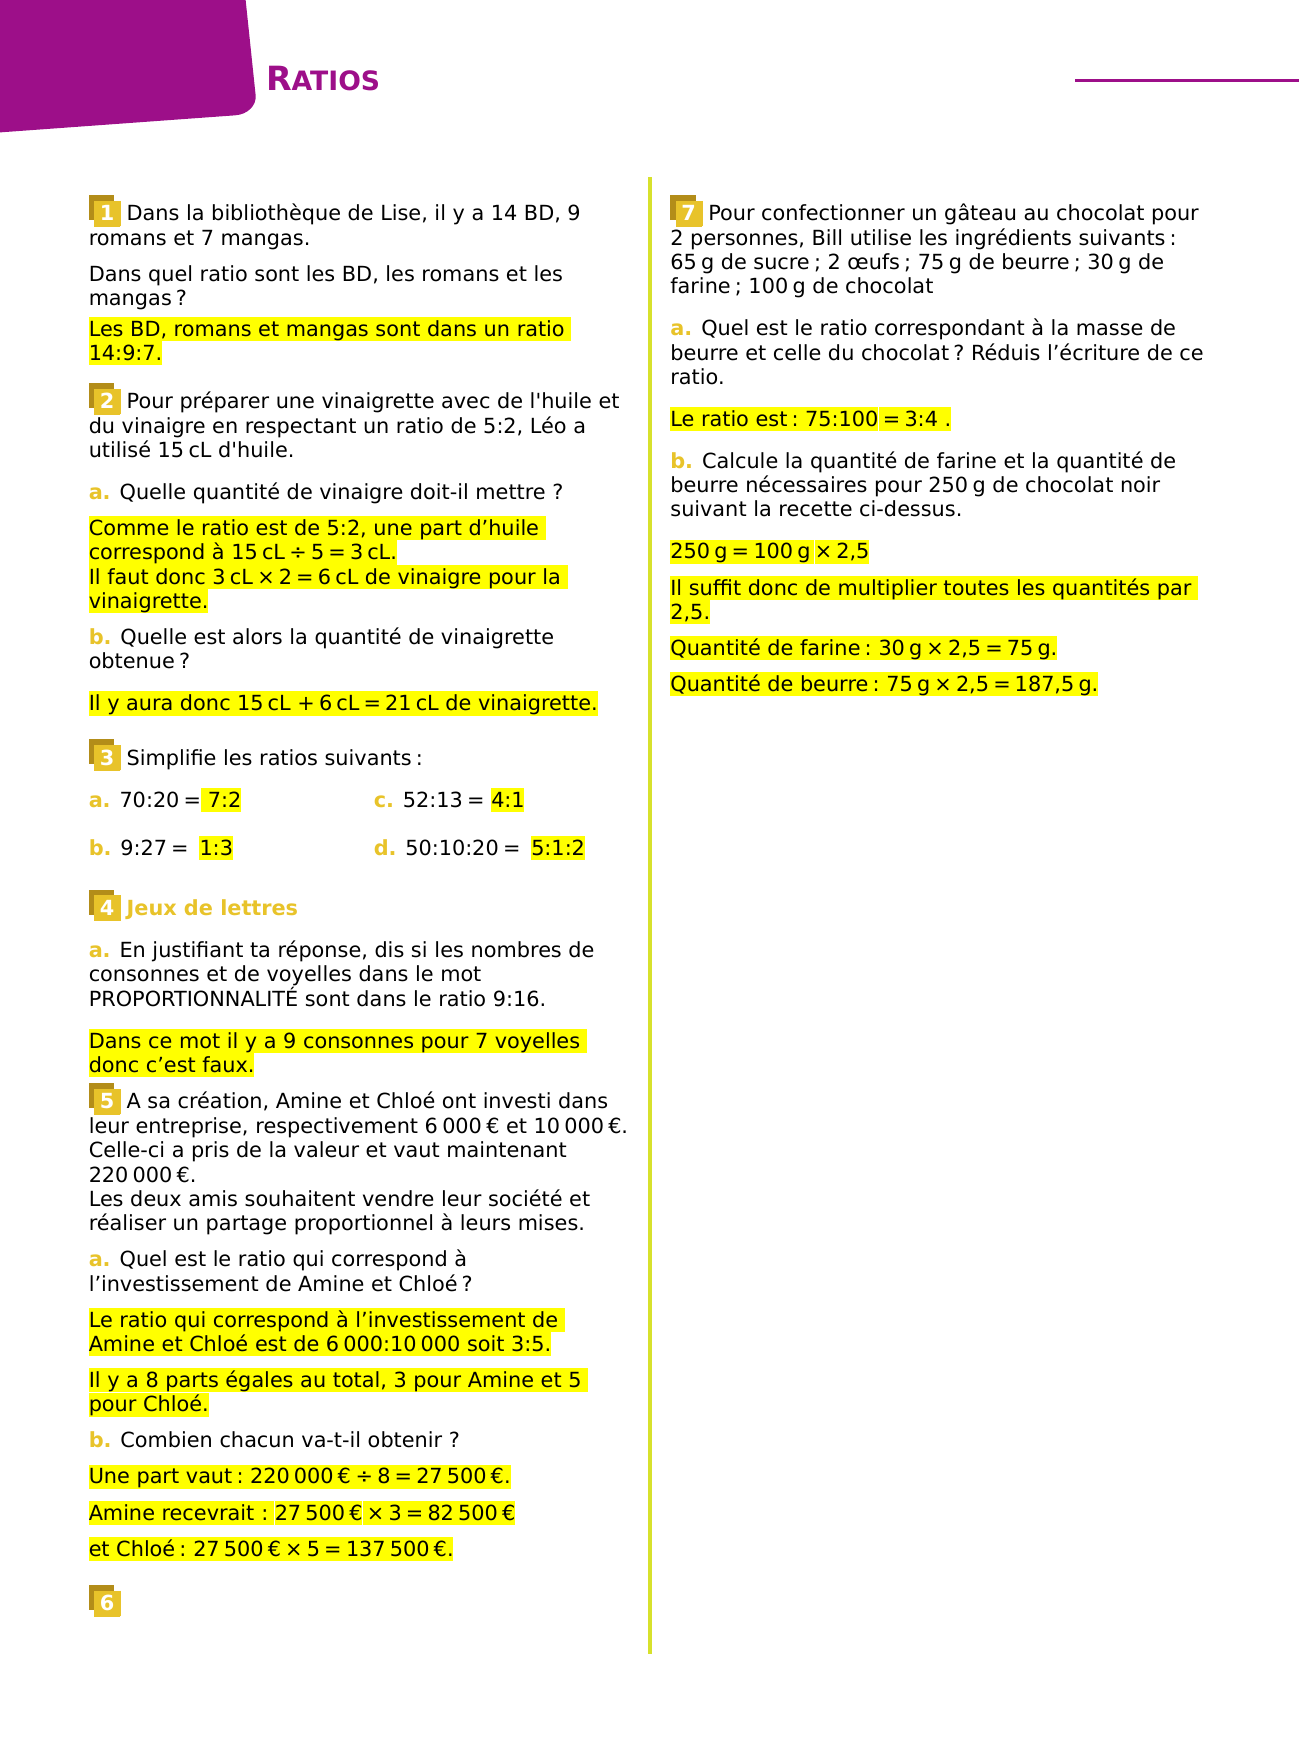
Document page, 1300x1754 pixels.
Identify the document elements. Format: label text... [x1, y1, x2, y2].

subtitle Les BD, romans et mangas sont dans un ratio 14:9:7. [88, 317, 623, 365]
list 50:10:20 = 5:1:2 [373, 836, 531, 860]
subtitle 250 g = 100 g × 2,5 [670, 539, 1205, 564]
subtitle Le ratio qui correspond à l’investissement de Amine et Chloé est de 6 000:10 000 soit 3:5. [88, 1308, 623, 1356]
subtitle Simplifie les ratios suivants : [114, 739, 629, 770]
list En justifiant ta réponse, dis si les nombres de consonnes et de voyelles dans le mot PROPORTIONNALITÉ sont dans le ratio 9:16. [88, 938, 629, 1011]
subtitle Une part vaut : 220 000 € ÷ 8 = 27 500 €. [88, 1464, 623, 1489]
list 70:20 = 7:2 [88, 788, 201, 812]
list Quel est le ratio correspondant à la masse de beurre et celle du chocolat ? Réduis l’écriture de ce ratio. [670, 316, 1211, 389]
subtitle Amine recevrait : 27 500 € × 3 = 82 500 € [388, 1501, 623, 1525]
subtitle Quantité de beurre : 75 g × 2,5 = 187,5 g. [670, 672, 934, 696]
subtitle Dans ce mot il y a 9 consonnes pour 7 voyelles donc c’est faux. [88, 1029, 623, 1077]
subtitle Pour préparer une vinaigrette avec de l'huile et du vinaigre en respectant un ratio de 5:2, Léo a utilisé 15 cL d'huile. [88, 383, 629, 462]
list Quel est le ratio qui correspond à l’investissement de Amine et Chloé ? [88, 1247, 629, 1296]
subtitle Quantité de farine : 30 g × 2,5 = 75 g. [948, 636, 1205, 660]
subtitle et Chloé : 27 500 € × 5 = 137 500 €. [307, 1537, 623, 1561]
subtitle Il suffit donc de multiplier toutes les quantités par 2,5. [670, 576, 1205, 624]
subtitle Jeux de lettres [88, 889, 629, 921]
list 52:13 = 4:1 [373, 788, 491, 812]
list 70:20 = 7:2 [241, 788, 344, 812]
subtitle Dans quel ratio sont les BD, les romans et les mangas ? [88, 262, 623, 311]
list 9:27 = 1:3 [233, 836, 344, 860]
list Quelle quantité de vinaigre doit-il mettre ? [88, 480, 629, 504]
subtitle Comme le ratio est de 5:2, une part d’huile correspond à 15 cL ÷ 5 = 3 cL. [88, 516, 623, 565]
subtitle Le ratio est : 75:100 = 3:4 . [670, 407, 1205, 431]
subtitle Il faut donc 3 cL × 2 = 6 cL de vinaigre pour la vinaigrette. [88, 565, 623, 613]
subtitle A sa création, Amine et Chloé ont investi dans leur entreprise, respectivement 6 000 € et 10 000 €. Celle-ci a pris de la valeur et vaut maintenant 220 000 €. Les deux amis souhaitent vendre leur société et réaliser un partage proportionnel à leurs mises. [88, 1083, 629, 1236]
list 9:27 = 1:3 [88, 836, 199, 860]
subtitle Amine recevrait : 27 500 € × 3 = 82 500 € [88, 1501, 367, 1525]
list Calcule la quantité de farine et la quantité de beurre nécessaires pour 250 g de chocolat noir suivant la recette ci-dessus. [670, 449, 1211, 522]
list 52:13 = 4:1 [524, 788, 629, 812]
list Quelle est alors la quantité de vinaigrette obtenue ? [88, 625, 629, 673]
subtitle Dans la bibliothèque de Lise, il y a 14 BD, 9 romans et 7 mangas. [88, 195, 629, 250]
subtitle Il y aura donc 15 cL + 6 cL = 21 cL de vinaigrette. [88, 691, 623, 716]
subtitle et Chloé : 27 500 € × 5 = 137 500 €. [88, 1537, 285, 1561]
subtitle Quantité de farine : 30 g × 2,5 = 75 g. [670, 636, 926, 660]
subtitle Pour confectionner un gâteau au chocolat pour 2 personnes, Bill utilise les ingrédients suivants : 65 g de sucre ; 2 œufs ; 75 g de beurre ; 30 g de farine ; 100 g de chocolat [670, 195, 1211, 299]
list 50:10:20 = 5:1:2 [585, 836, 629, 860]
subtitle Quantité de beurre : 75 g × 2,5 = 187,5 g. [956, 672, 1205, 696]
list Combien chacun va-t-il obtenir ? [88, 1428, 629, 1453]
subtitle Il y a 8 parts égales au total, 3 pour Amine et 5 pour Chloé. [88, 1368, 623, 1417]
